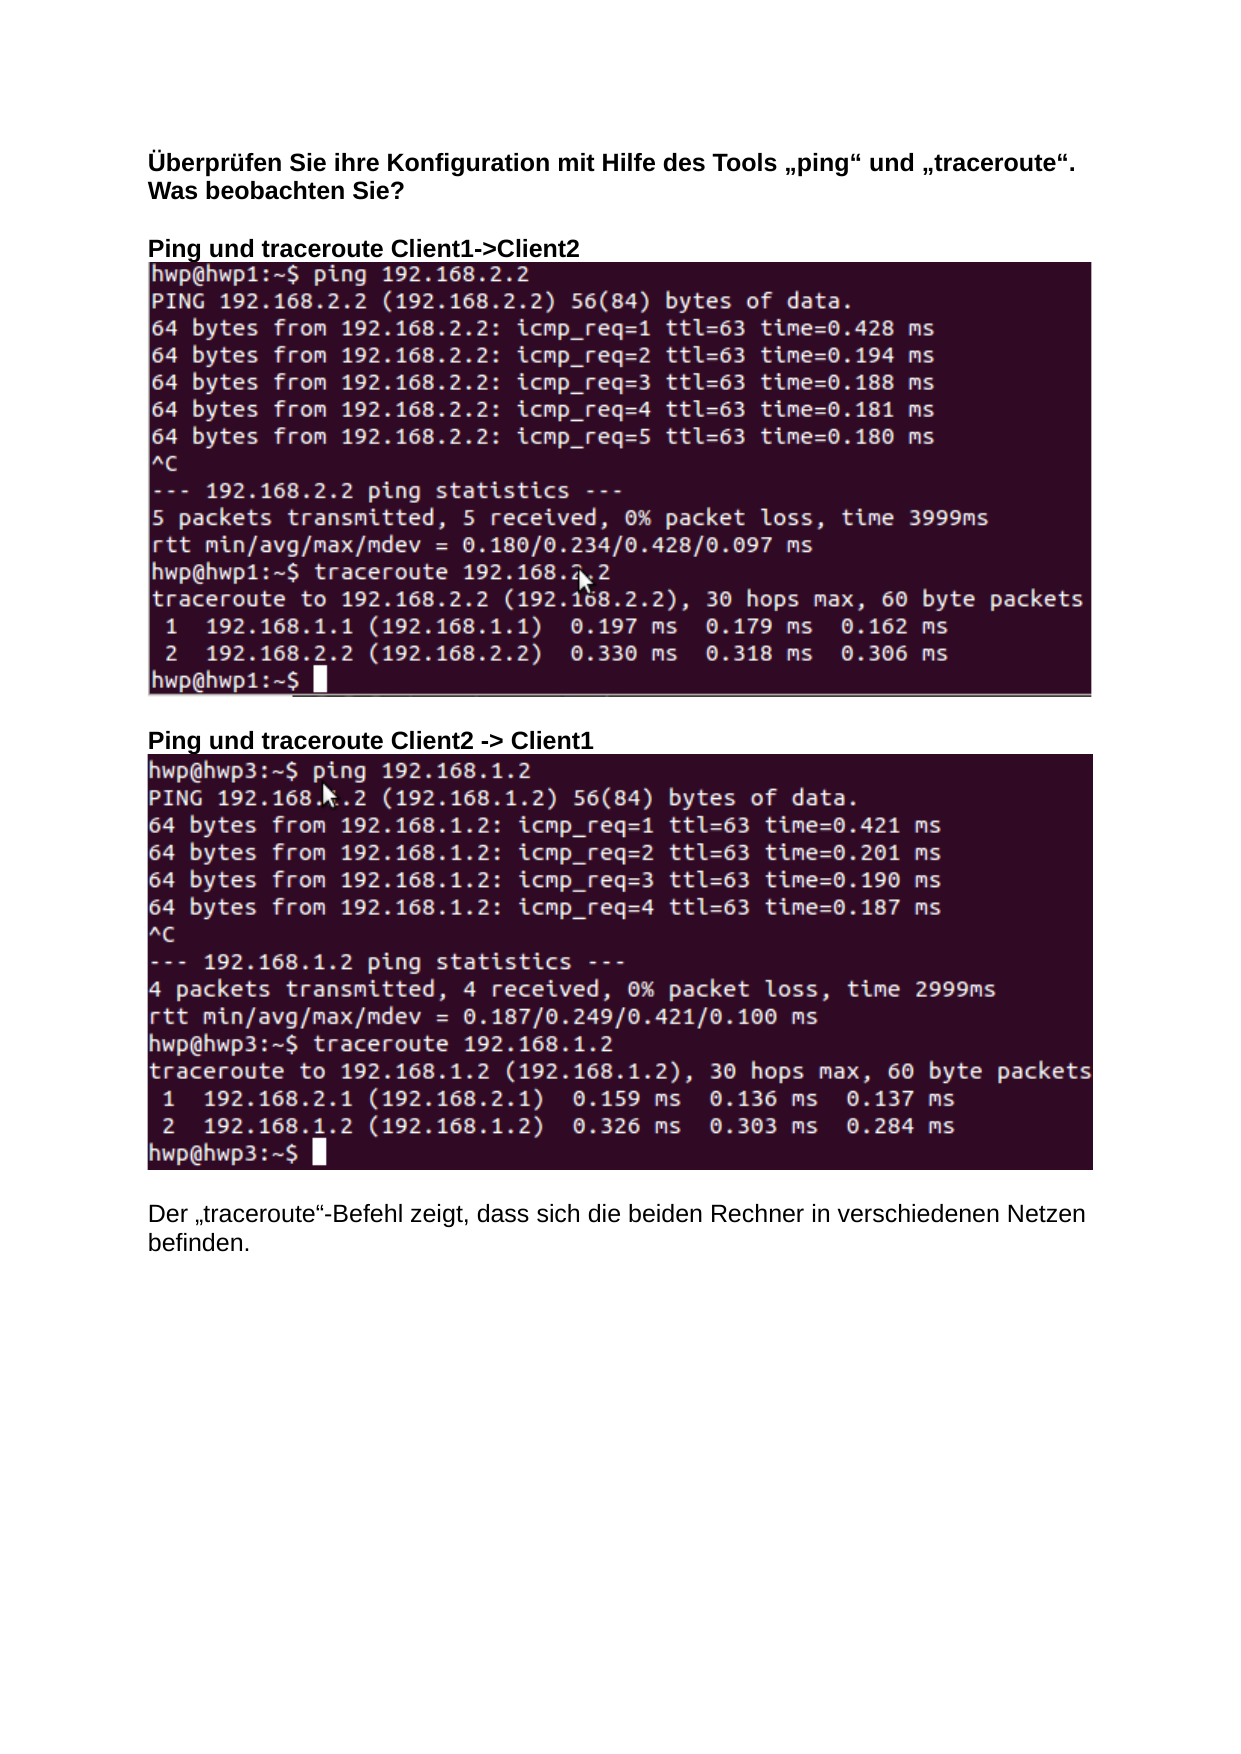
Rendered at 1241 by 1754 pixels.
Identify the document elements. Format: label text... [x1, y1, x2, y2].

picture [147, 262, 1092, 697]
text Ping und traceroute Client2 -> Client1 [148, 726, 1093, 754]
picture [147, 754, 1093, 1170]
text Ping und traceroute Client1->Client2 [148, 234, 1093, 263]
text Der „traceroute“-Befehl zeigt, dass sich die beiden Rechner in verschiedenen Netzen befinden. [148, 1199, 1093, 1256]
text Überprüfen Sie ihre Konfiguration mit Hilfe des Tools „ping“ und „traceroute“. Was beobachten Sie? [148, 148, 1093, 205]
